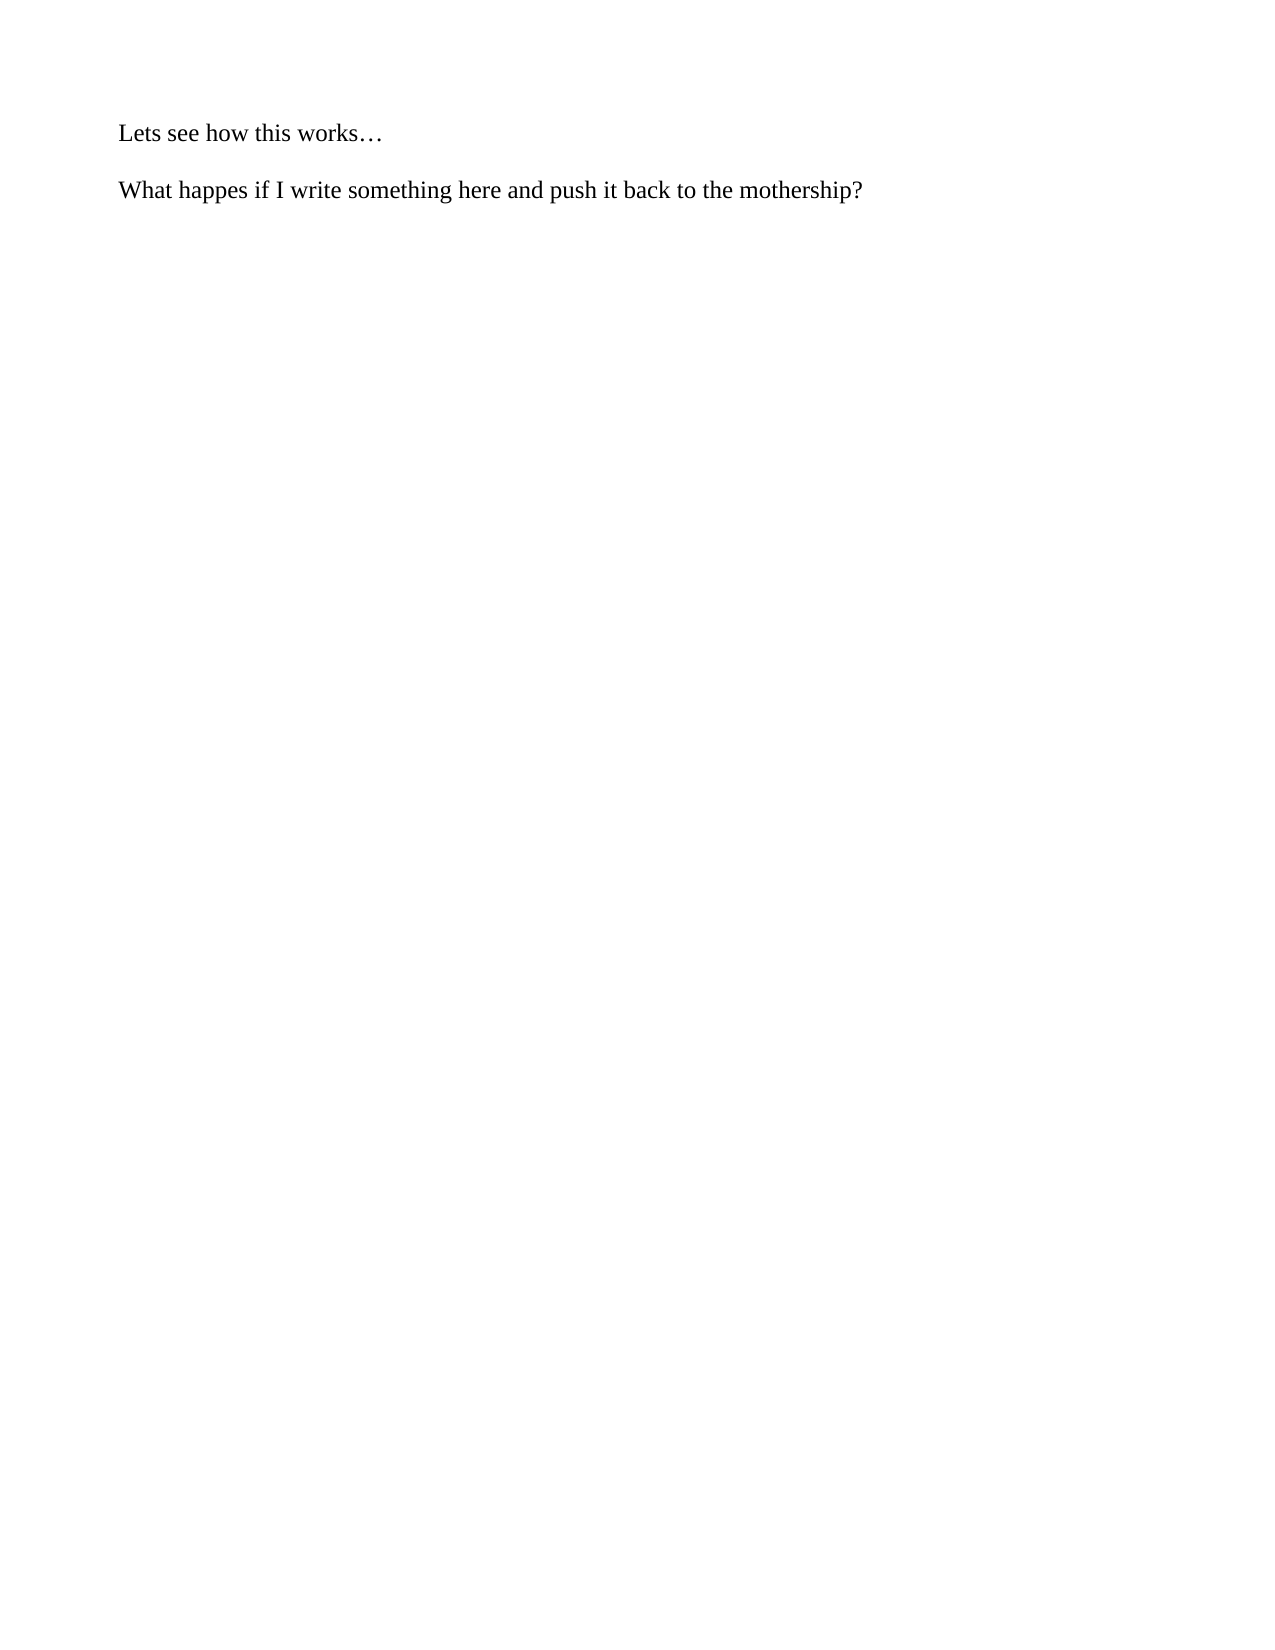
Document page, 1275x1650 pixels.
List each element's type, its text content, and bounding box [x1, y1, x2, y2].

text Lets see how this works… [118, 118, 1157, 147]
text What happes if I write something here and push it back to the mothership? [118, 176, 1157, 204]
